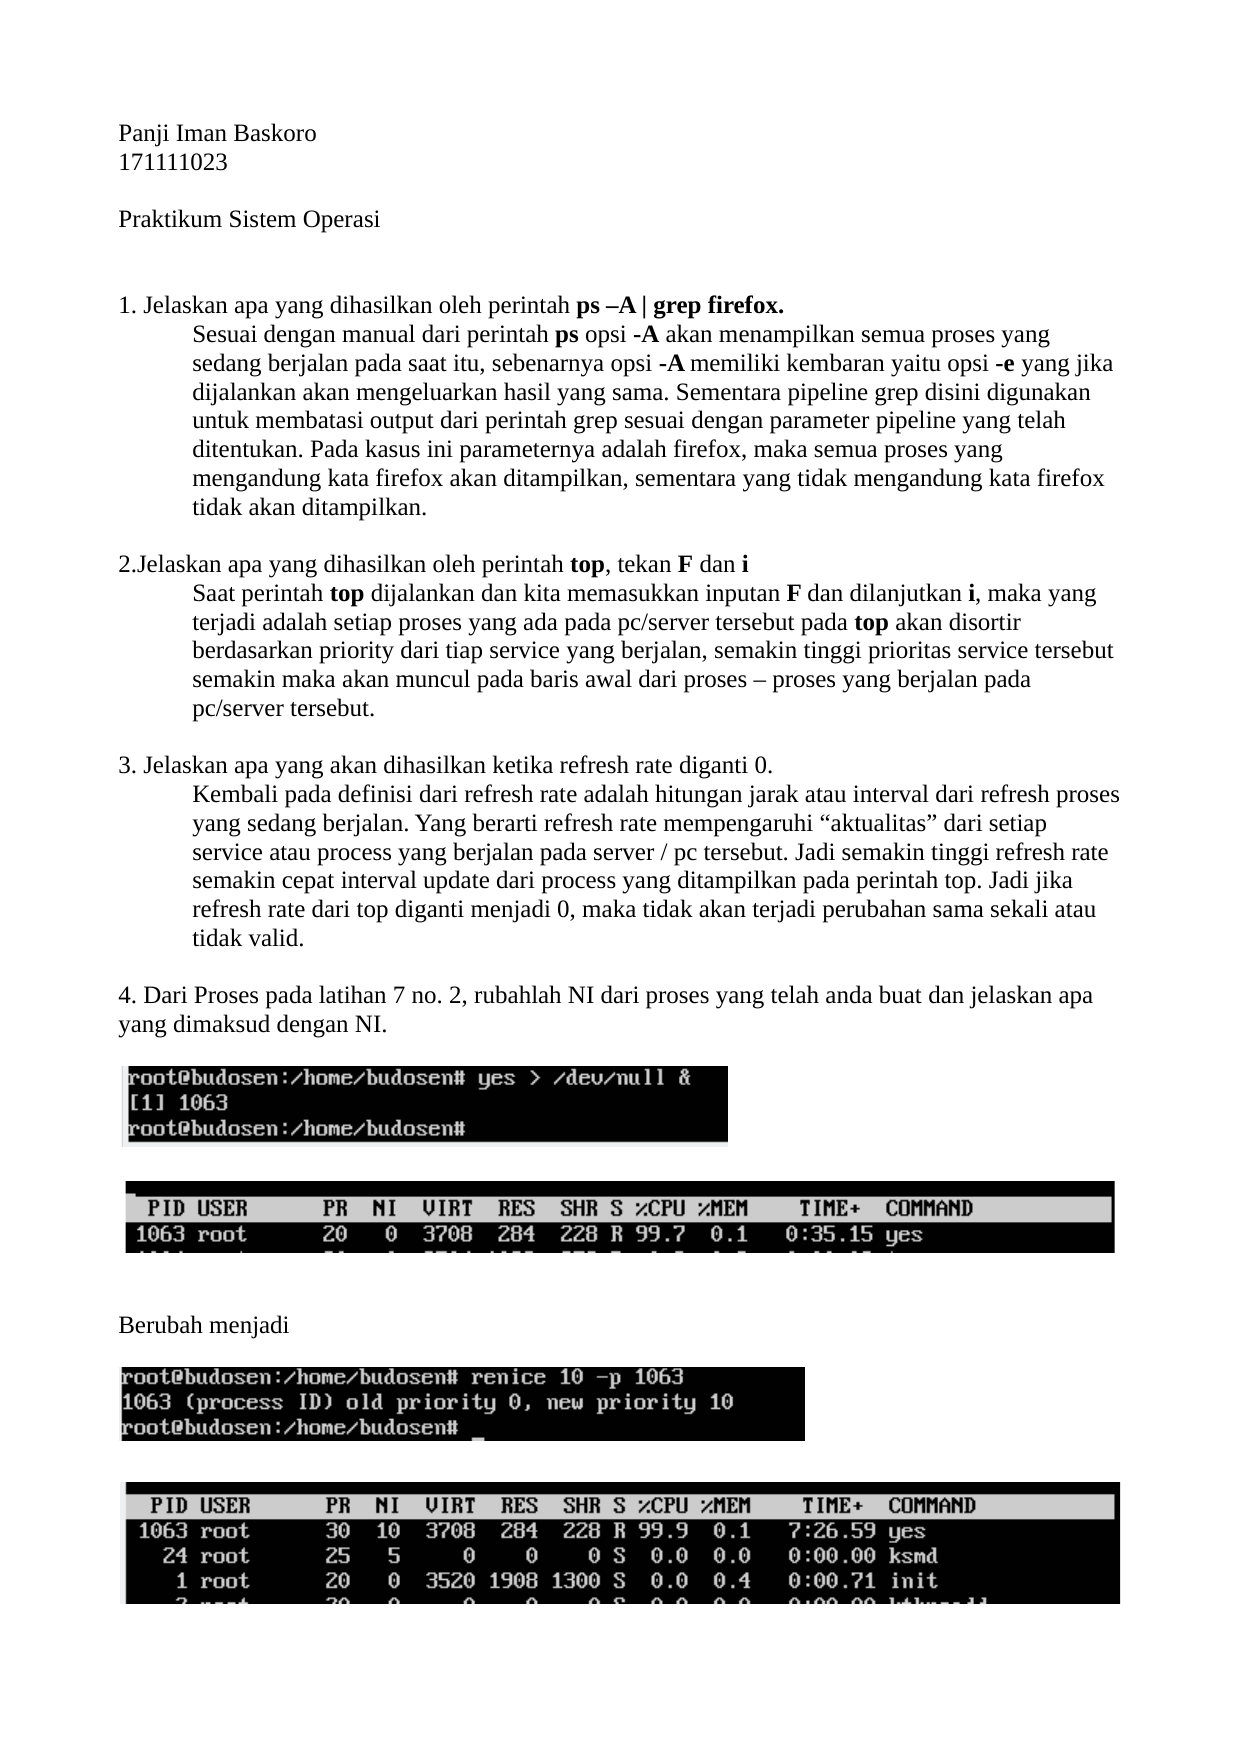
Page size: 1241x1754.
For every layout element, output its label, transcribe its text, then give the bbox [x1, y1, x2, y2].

text Praktikum Sistem Operasi [118, 204, 1122, 233]
text 1. Jelaskan apa yang dihasilkan oleh perintah ps –A | grep firefox. [118, 291, 1122, 319]
picture [121, 1066, 728, 1147]
text 171111023 [118, 147, 1122, 176]
picture [120, 1482, 1121, 1604]
text Panji Iman Baskoro [118, 118, 1122, 147]
text 2.Jelaskan apa yang dihasilkan oleh perintah top, tekan F dan i [118, 549, 1122, 578]
picture [119, 1367, 805, 1441]
text Saat perintah top dijalankan dan kita memasukkan inputan F dan dilanjutkan i, maka yang terjadi adalah setiap proses yang ada pada pc/server tersebut pada top akan disortir berdasarkan priority dari tiap service yang berjalan, semakin tinggi prioritas service tersebut semakin maka akan muncul pada baris awal dari proses – proses yang berjalan pada pc/server tersebut. [192, 578, 1122, 722]
picture [125, 1181, 1115, 1253]
text 4. Dari Proses pada latihan 7 no. 2, rubahlah NI dari proses yang telah anda buat dan jelaskan apa yang dimaksud dengan NI. [118, 981, 1122, 1038]
text 3. Jelaskan apa yang akan dihasilkan ketika refresh rate diganti 0. [118, 751, 1122, 779]
text Kembali pada definisi dari refresh rate adalah hitungan jarak atau interval dari refresh proses yang sedang berjalan. Yang berarti refresh rate mempengaruhi “aktualitas” dari setiap service atau process yang berjalan pada server / pc tersebut. Jadi semakin tinggi refresh rate semakin cepat interval update dari process yang ditampilkan pada perintah top. Jadi jika refresh rate dari top diganti menjadi 0, maka tidak akan terjadi perubahan sama sekali atau tidak valid. [192, 779, 1122, 952]
text Berubah menjadi [118, 1310, 1122, 1338]
text Sesuai dengan manual dari perintah ps opsi -A akan menampilkan semua proses yang sedang berjalan pada saat itu, sebenarnya opsi -A memiliki kembaran yaitu opsi -e yang jika dijalankan akan mengeluarkan hasil yang sama. Sementara pipeline grep disini digunakan untuk membatasi output dari perintah grep sesuai dengan parameter pipeline yang telah ditentukan. Pada kasus ini parameternya adalah firefox, maka semua proses yang mengandung kata firefox akan ditampilkan, sementara yang tidak mengandung kata firefox tidak akan ditampilkan. [192, 319, 1122, 521]
